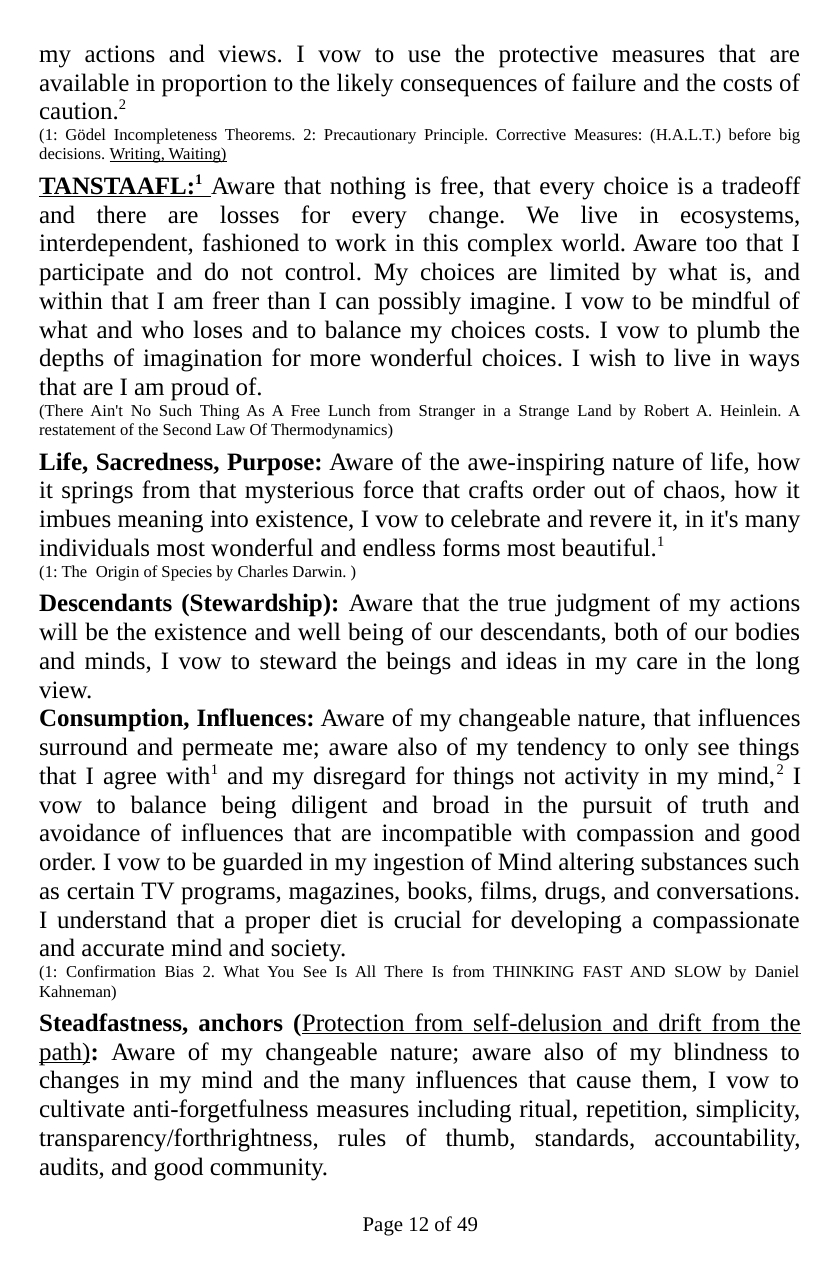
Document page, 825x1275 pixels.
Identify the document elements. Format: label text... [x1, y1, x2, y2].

text (1: The Origin of Species by Charles Darwin. ) [39, 562, 801, 581]
text (1: Confirmation Bias 2. What You See Is All There Is from THINKING FAST AND SLOW by Daniel Kahneman) [39, 962, 801, 1001]
text TANSTAAFL:1 Aware that nothing is free, that every choice is a tradeoff and there are losses for every change. We live in ecosystems, interdependent, fashioned to work in this complex world. Aware too that I participate and do not control. My choices are limited by what is, and within that I am freer than I can possibly imagine. I vow to be mindful of what and who loses and to balance my choices costs. I vow to plumb the depths of imagination for more wonderful choices. I wish to live in ways that are I am proud of. [39, 171, 801, 401]
text (1: Gödel Incompleteness Theorems. 2: Precautionary Principle. Corrective Measures: (H.A.L.T.) before big decisions. Writing, Waiting) [39, 125, 801, 163]
text my actions and views. I vow to use the protective measures that are available in proportion to the likely consequences of failure and the costs of caution.2 [39, 39, 801, 125]
text Steadfastness, anchors (Protection from self-delusion and drift from the path): Aware of my changeable nature; aware also of my blindness to changes in my mind and the many influences that cause them, I vow to cultivate anti-forgetfulness measures including ritual, repetition, simplicity, transparency/forthrightness, rules of thumb, standards, accountability, audits, and good community. [39, 1008, 801, 1181]
text (There Ain't No Such Thing As A Free Lunch from Stranger in a Strange Land by Robert A. Heinlein. A restatement of the Second Law Of Thermodynamics) [39, 401, 801, 439]
text Consumption, Influences: Aware of my changeable nature, that influences surround and permeate me; aware also of my tendency to only see things that I agree with1 and my disregard for things not activity in my mind,2 I vow to balance being diligent and broad in the pursuit of truth and avoidance of influences that are incompatible with compassion and good order. I vow to be guarded in my ingestion of Mind altering substances such as certain TV programs, magazines, books, films, drugs, and conversations. I understand that a proper diet is crucial for developing a compassionate and accurate mind and society. [39, 703, 801, 962]
text Life, Sacredness, Purpose: Aware of the awe-inspiring nature of life, how it springs from that mysterious force that crafts order out of chaos, how it imbues meaning into existence, I vow to celebrate and revere it, in it's many individuals most wonderful and endless forms most beautiful.1 [39, 447, 801, 562]
text Descendants (Stewardship): Aware that the true judgment of my actions will be the existence and well being of our descendants, both of our bodies and minds, I vow to steward the beings and ideas in my care in the long view. [39, 588, 801, 703]
